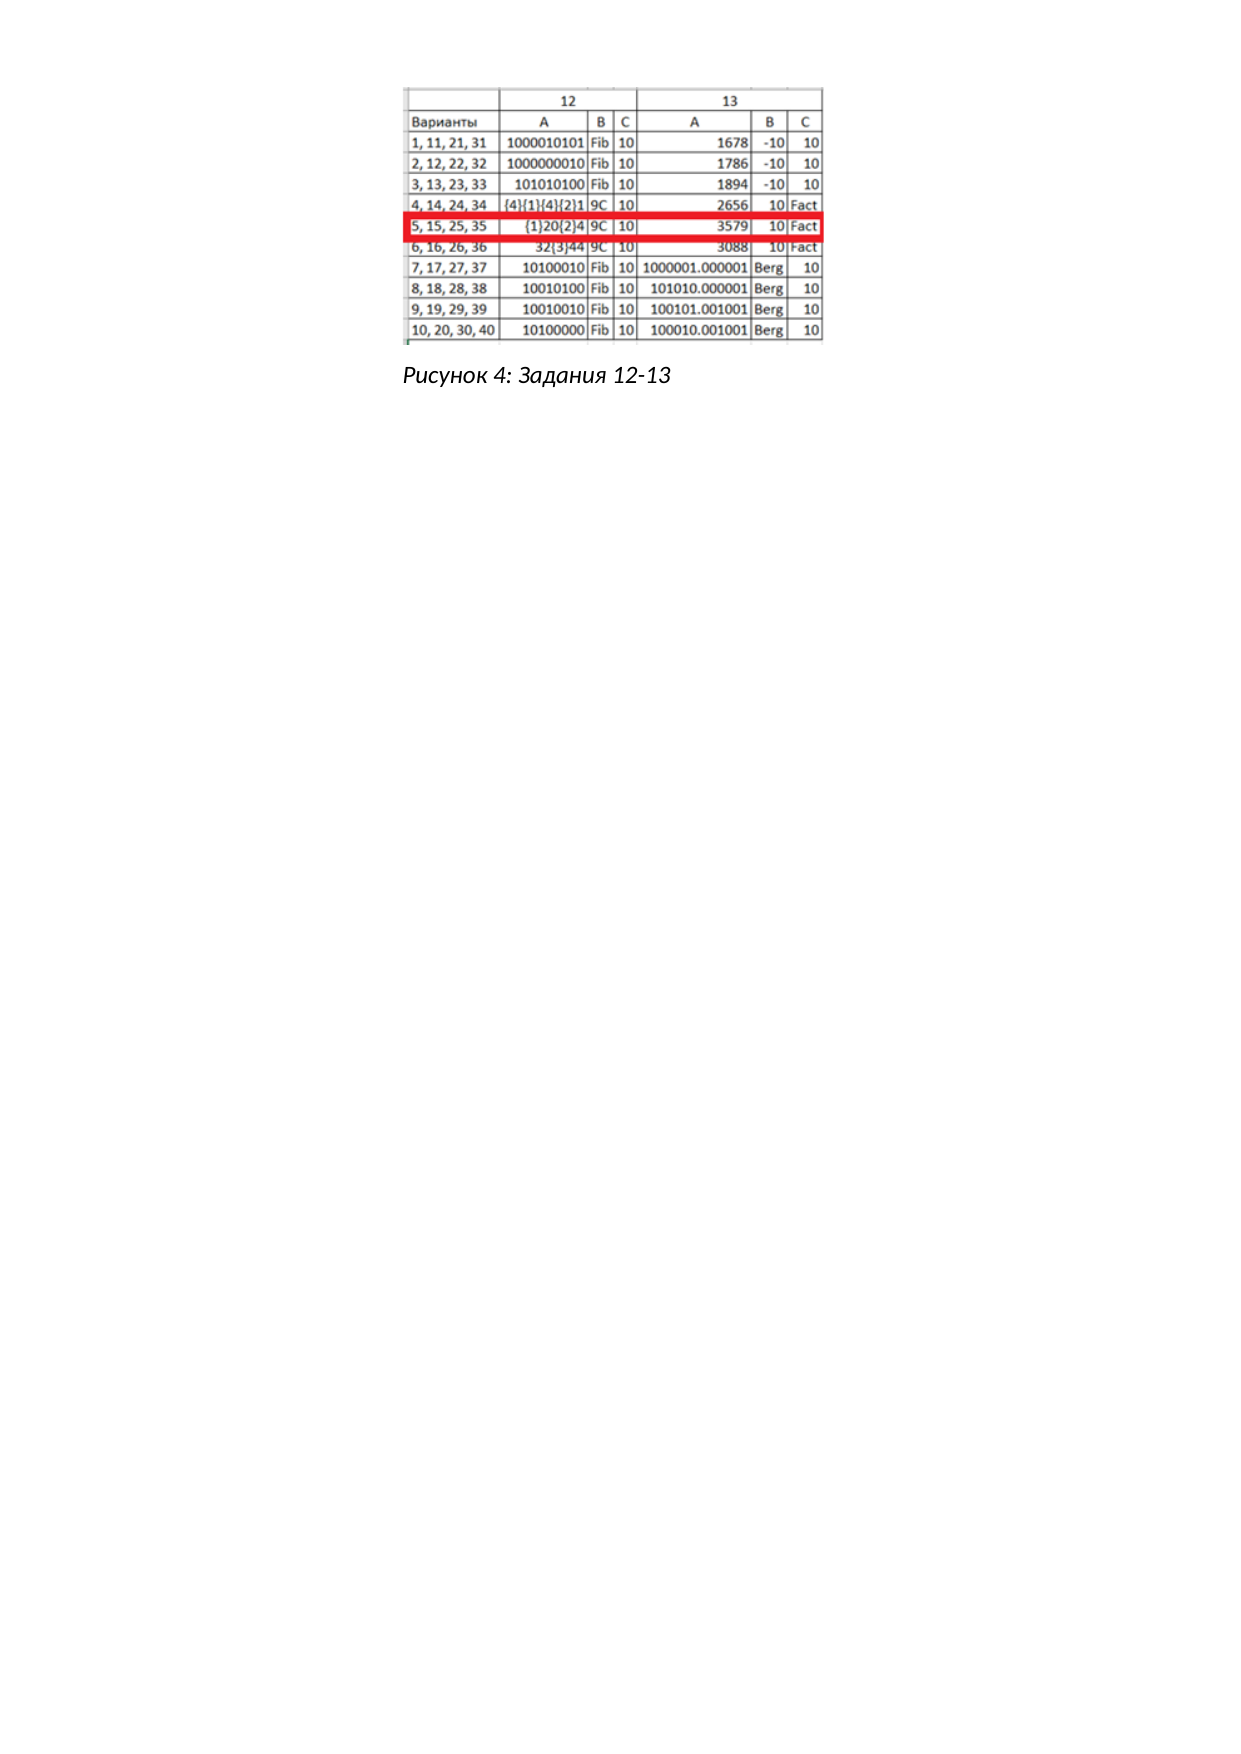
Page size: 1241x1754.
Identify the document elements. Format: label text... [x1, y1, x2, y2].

text Рисунок 4: Задания 12-13 [402, 345, 823, 390]
picture [402, 87, 824, 345]
